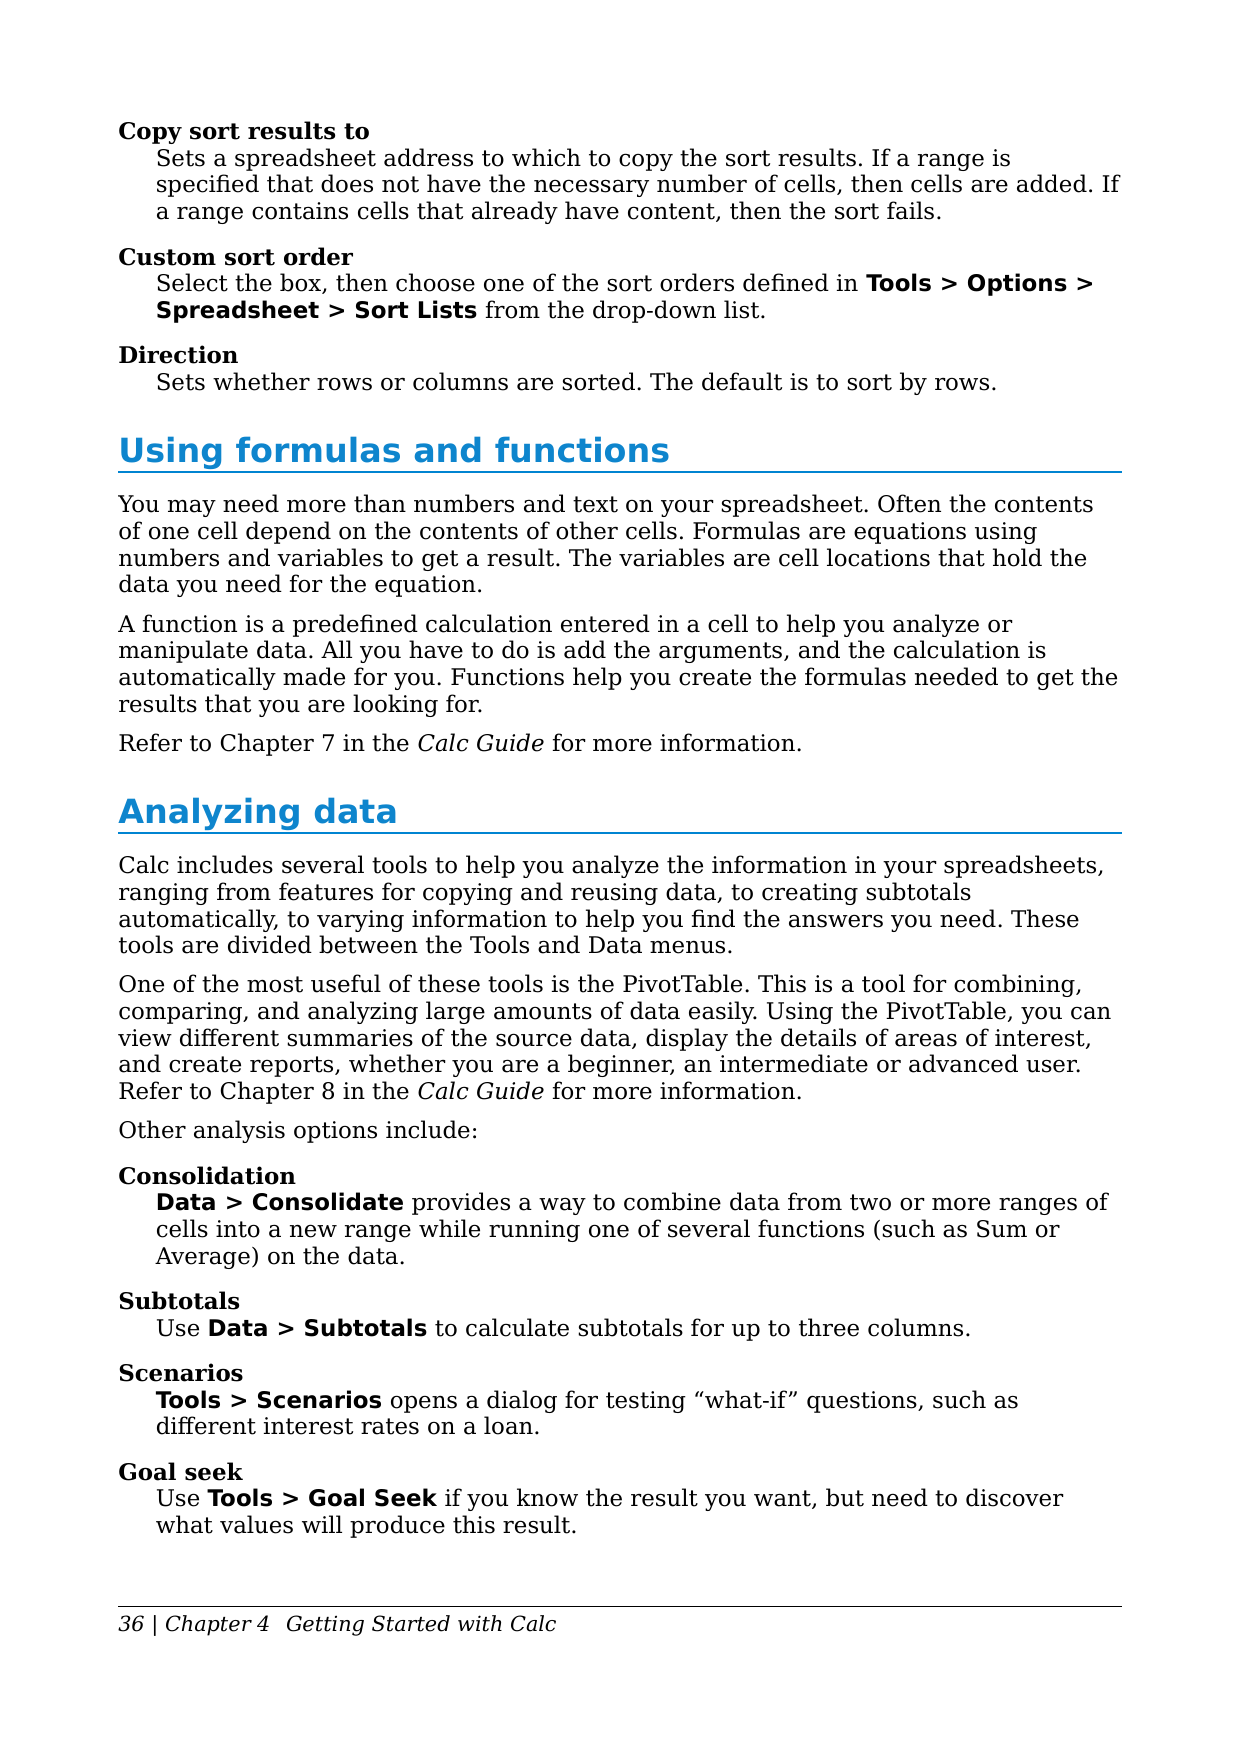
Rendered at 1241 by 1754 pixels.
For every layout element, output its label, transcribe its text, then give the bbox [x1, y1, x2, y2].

text Sets a spreadsheet address to which to copy the sort results. If a range is specified that does not have the necessary number of cells, then cells are added. If a range contains cells that already have content, then the sort fails. [156, 145, 1122, 225]
text Scenarios [118, 1360, 1122, 1387]
text Other analysis options include: [118, 1117, 1122, 1144]
subtitle Analyzing data [118, 793, 1122, 832]
text Custom sort order [118, 243, 1122, 270]
text One of the most useful of these tools is the PivotTable. This is a tool for combining, comparing, and analyzing large amounts of data easily. Using the PivotTable, you can view different summaries of the source data, display the details of areas of interest, and create reports, whether you are a beginner, an intermediate or advanced user. Refer to Chapter 8 in the Calc Guide for more information. [118, 972, 1122, 1105]
text Subtotals [118, 1288, 1122, 1315]
text Consolidation [118, 1163, 1122, 1189]
subtitle Using formulas and functions [118, 432, 1122, 471]
text You may need more than numbers and text on your spreadsheet. Often the contents of one cell depend on the contents of other cells. Formulas are equations using numbers and variables to get a result. The variables are cell locations that hold the data you need for the equation. [118, 492, 1122, 598]
text Refer to Chapter 7 in the Calc Guide for more information. [118, 730, 1122, 757]
text Direction [118, 342, 1122, 369]
text Data > Consolidate provides a way to combine data from two or more ranges of cells into a new range while running one of several functions (such as Sum or Average) on the data. [156, 1189, 1122, 1269]
text Select the box, then choose one of the sort orders defined in Tools > Options > Spreadsheet > Sort Lists from the drop-down list. [156, 270, 1122, 324]
text Tools > Scenarios opens a dialog for testing “what-if” questions, such as different interest rates on a loan. [156, 1387, 1122, 1440]
text Copy sort results to [118, 118, 1122, 145]
text Goal seek [118, 1458, 1122, 1485]
text Sets whether rows or columns are sorted. The default is to sort by rows. [156, 369, 1122, 396]
text Use Data > Subtotals to calculate subtotals for up to three columns. [156, 1315, 1122, 1341]
text Calc includes several tools to help you analyze the information in your spreadsheets, ranging from features for copying and reusing data, to creating subtotals automatically, to varying information to help you find the answers you need. These tools are divided between the Tools and Data menus. [118, 852, 1122, 959]
text A function is a predefined calculation entered in a cell to help you analyze or manipulate data. All you have to do is add the arguments, and the calculation is automatically made for you. Functions help you create the formulas needed to get the results that you are looking for. [118, 611, 1122, 717]
text Use Tools > Goal Seek if you know the result you want, but need to discover what values will produce this result. [156, 1485, 1122, 1539]
